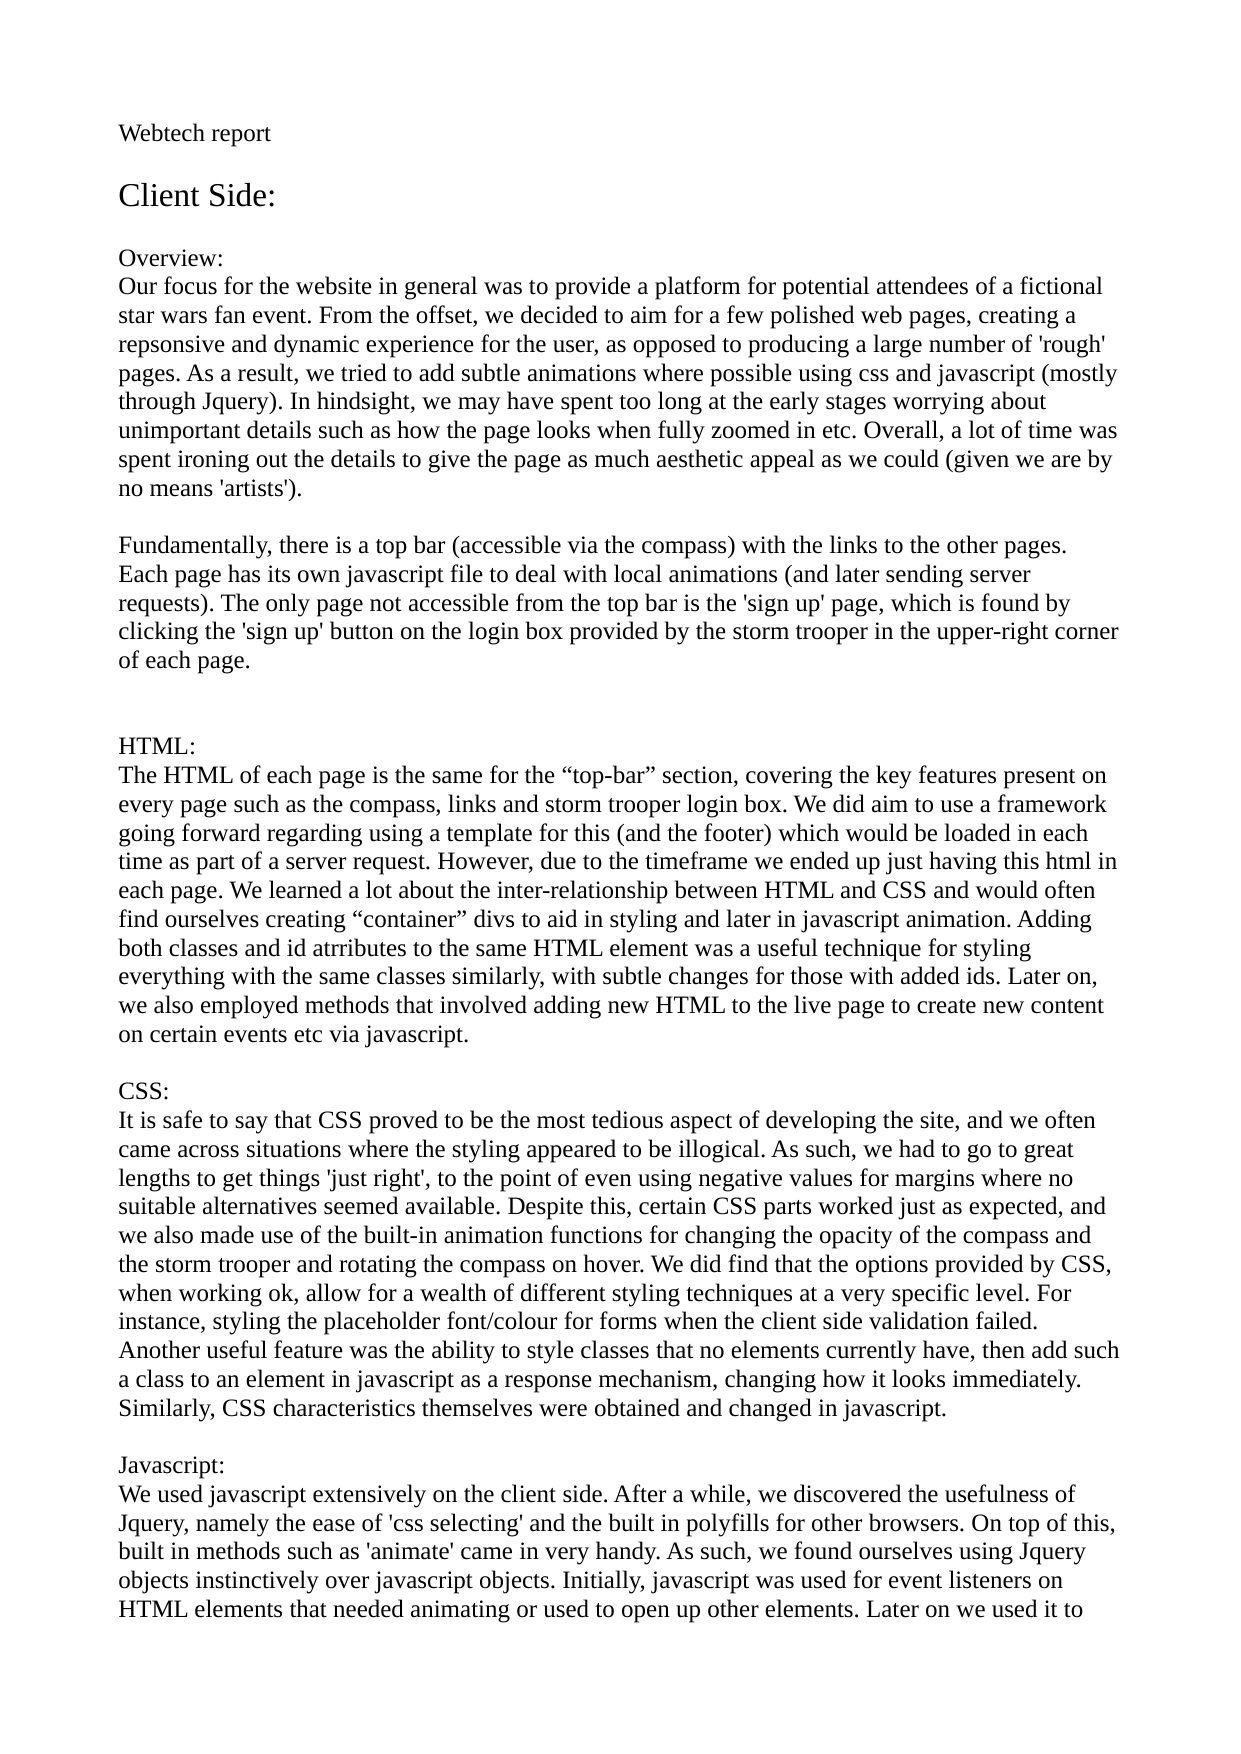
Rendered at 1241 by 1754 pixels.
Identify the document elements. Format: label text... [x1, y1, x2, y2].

text CSS: [118, 1076, 1122, 1105]
text Webtech report [118, 118, 1122, 147]
text Overview: [118, 243, 1122, 271]
text The HTML of each page is the same for the “top-bar” section, covering the key features present on every page such as the compass, links and storm trooper login box. We did aim to use a framework going forward regarding using a template for this (and the footer) which would be loaded in each time as part of a server request. However, due to the timeframe we ended up just having this html in each page. We learned a lot about the inter-relationship between HTML and CSS and would often find ourselves creating “container” divs to aid in styling and later in javascript animation. Adding both classes and id atrributes to the same HTML element was a useful technique for styling everything with the same classes similarly, with subtle changes for those with added ids. Later on, we also employed methods that involved adding new HTML to the live page to create new content on certain events etc via javascript. [118, 760, 1122, 1048]
text Fundamentally, there is a top bar (accessible via the compass) with the links to the other pages. Each page has its own javascript file to deal with local animations (and later sending server requests). The only page not accessible from the top bar is the 'sign up' page, which is found by clicking the 'sign up' button on the login box provided by the storm trooper in the upper-right corner of each page. [118, 530, 1122, 674]
text We used javascript extensively on the client side. After a while, we discovered the usefulness of Jquery, namely the ease of 'css selecting' and the built in polyfills for other browsers. On top of this, built in methods such as 'animate' came in very handy. As such, we found ourselves using Jquery objects instinctively over javascript objects. Initially, javascript was used for event listeners on HTML elements that needed animating or used to open up other elements. Later on we used it to [118, 1479, 1122, 1623]
text It is safe to say that CSS proved to be the most tedious aspect of developing the site, and we often came across situations where the styling appeared to be illogical. As such, we had to go to great lengths to get things 'just right', to the point of even using negative values for margins where no suitable alternatives seemed available. Despite this, certain CSS parts worked just as expected, and we also made use of the built-in animation functions for changing the opacity of the compass and the storm trooper and rotating the compass on hover. We did find that the options provided by CSS, when working ok, allow for a wealth of different styling techniques at a very specific level. For instance, styling the placeholder font/colour for forms when the client side validation failed. Another useful feature was the ability to style classes that no elements currently have, then add such a class to an element in javascript as a response mechanism, changing how it looks immediately. Similarly, CSS characteristics themselves were obtained and changed in javascript. [118, 1105, 1122, 1421]
text Our focus for the website in general was to provide a platform for potential attendees of a fictional star wars fan event. From the offset, we decided to aim for a few polished web pages, creating a repsonsive and dynamic experience for the user, as opposed to producing a large number of 'rough' pages. As a result, we tried to add subtle animations where possible using css and javascript (mostly through Jquery). In hindsight, we may have spent too long at the early stages worrying about unimportant details such as how the page looks when fully zoomed in etc. Overall, a lot of time was spent ironing out the details to give the page as much aesthetic appeal as we could (given we are by no means 'artists'). [118, 271, 1122, 501]
text HTML: [118, 731, 1122, 760]
text Client Side: [118, 176, 1122, 214]
text Javascript: [118, 1450, 1122, 1479]
